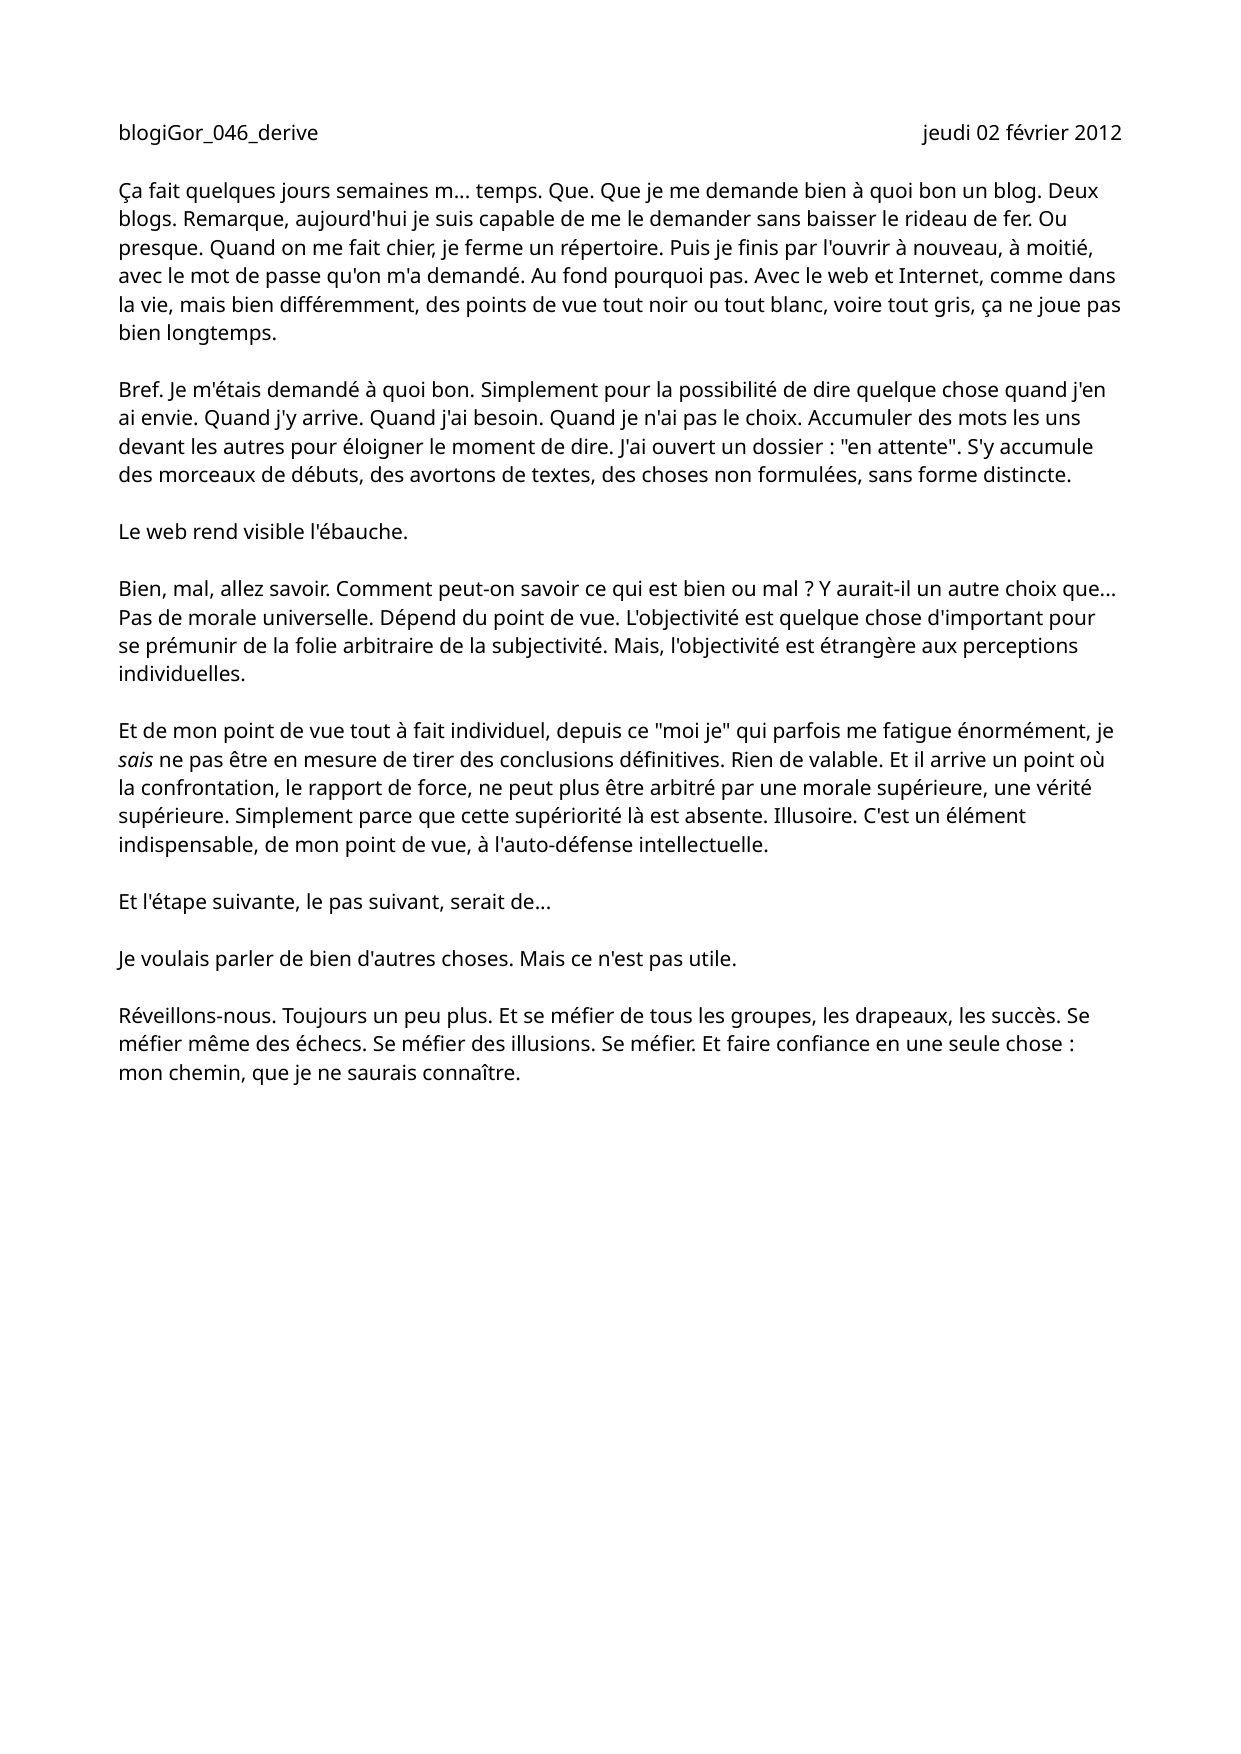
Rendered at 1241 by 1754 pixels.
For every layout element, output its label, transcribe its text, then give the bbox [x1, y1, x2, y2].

text Ça fait quelques jours semaines m... temps. Que. Que je me demande bien à quoi bon un blog. Deux blogs. Remarque, aujourd'hui je suis capable de me le demander sans baisser le rideau de fer. Ou presque. Quand on me fait chier, je ferme un répertoire. Puis je finis par l'ouvrir à nouveau, à moitié, avec le mot de passe qu'on m'a demandé. Au fond pourquoi pas. Avec le web et Internet, comme dans la vie, mais bien différemment, des points de vue tout noir ou tout blanc, voire tout gris, ça ne joue pas bien longtemps. [118, 176, 1122, 347]
text Bref. Je m'étais demandé à quoi bon. Simplement pour la possibilité de dire quelque chose quand j'en ai envie. Quand j'y arrive. Quand j'ai besoin. Quand je n'ai pas le choix. Accumuler des mots les uns devant les autres pour éloigner le moment de dire. J'ai ouvert un dossier : "en attente". S'y accumule des morceaux de débuts, des avortons de textes, des choses non formulées, sans forme distincte. [118, 375, 1122, 489]
text Je voulais parler de bien d'autres choses. Mais ce n'est pas utile. [118, 944, 1122, 972]
text Et l'étape suivante, le pas suivant, serait de... [118, 887, 1122, 915]
text Et de mon point de vue tout à fait individuel, depuis ce "moi je" qui parfois me fatigue énormément, je sais ne pas être en mesure de tirer des conclusions définitives. Rien de valable. Et il arrive un point où la confrontation, le rapport de force, ne peut plus être arbitré par une morale supérieure, une vérité supérieure. Simplement parce que cette supériorité là est absente. Illusoire. C'est un élément indispensable, de mon point de vue, à l'auto-défense intellectuelle. [118, 716, 1122, 858]
text Bien, mal, allez savoir. Comment peut-on savoir ce qui est bien ou mal ? Y aurait-il un autre choix que... Pas de morale universelle. Dépend du point de vue. L'objectivité est quelque chose d'important pour se prémunir de la folie arbitraire de la subjectivité. Mais, l'objectivité est étrangère aux perceptions individuelles. [118, 574, 1122, 688]
text Réveillons-nous. Toujours un peu plus. Et se méfier de tous les groupes, les drapeaux, les succès. Se méfier même des échecs. Se méfier des illusions. Se méfier. Et faire confiance en une seule chose : mon chemin, que je ne saurais connaître. [118, 1001, 1122, 1086]
text Le web rend visible l'ébauche. [118, 517, 1122, 546]
